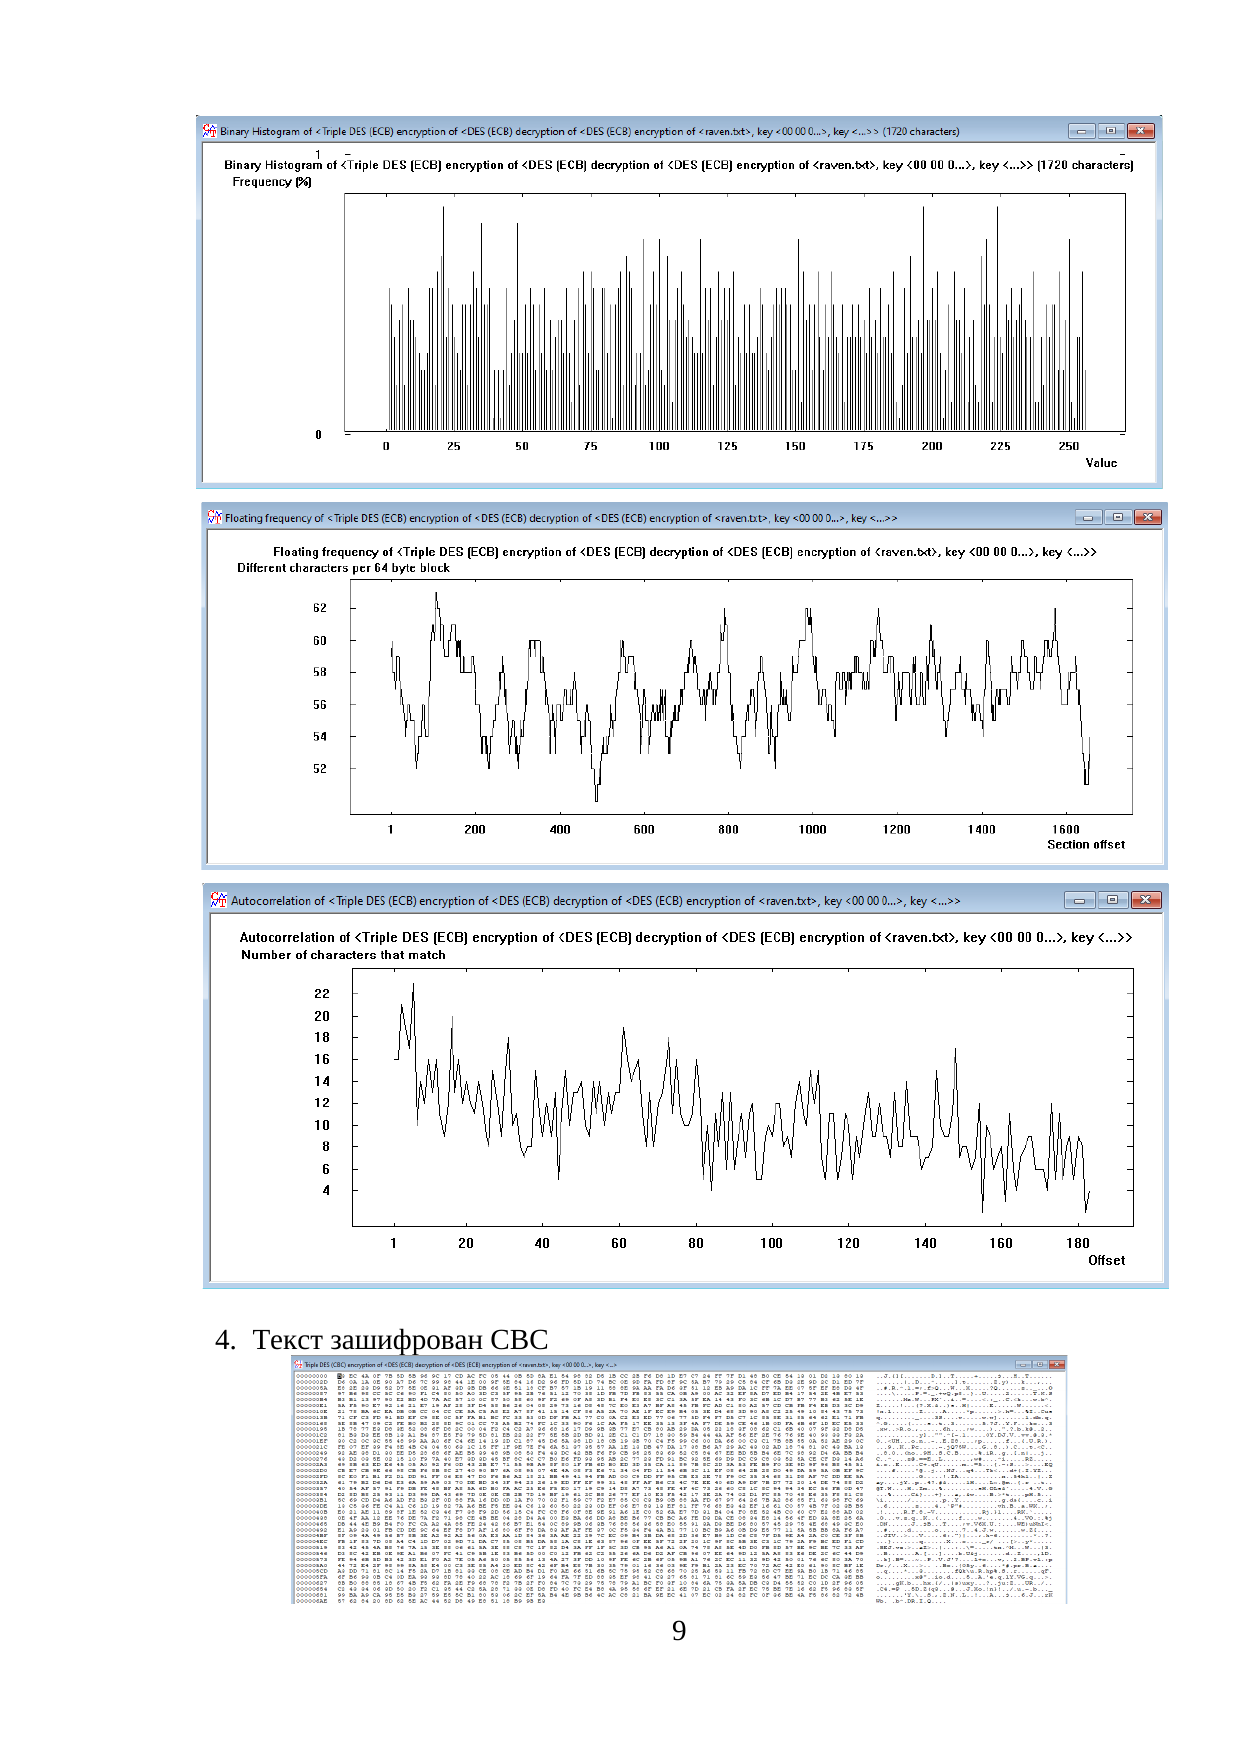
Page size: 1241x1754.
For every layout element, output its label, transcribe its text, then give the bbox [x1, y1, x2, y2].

picture [202, 883, 1169, 1289]
picture [201, 502, 1168, 870]
list Текст зашифрован CBC [215, 1322, 1181, 1356]
picture [196, 115, 1163, 489]
picture [291, 1355, 1068, 1604]
